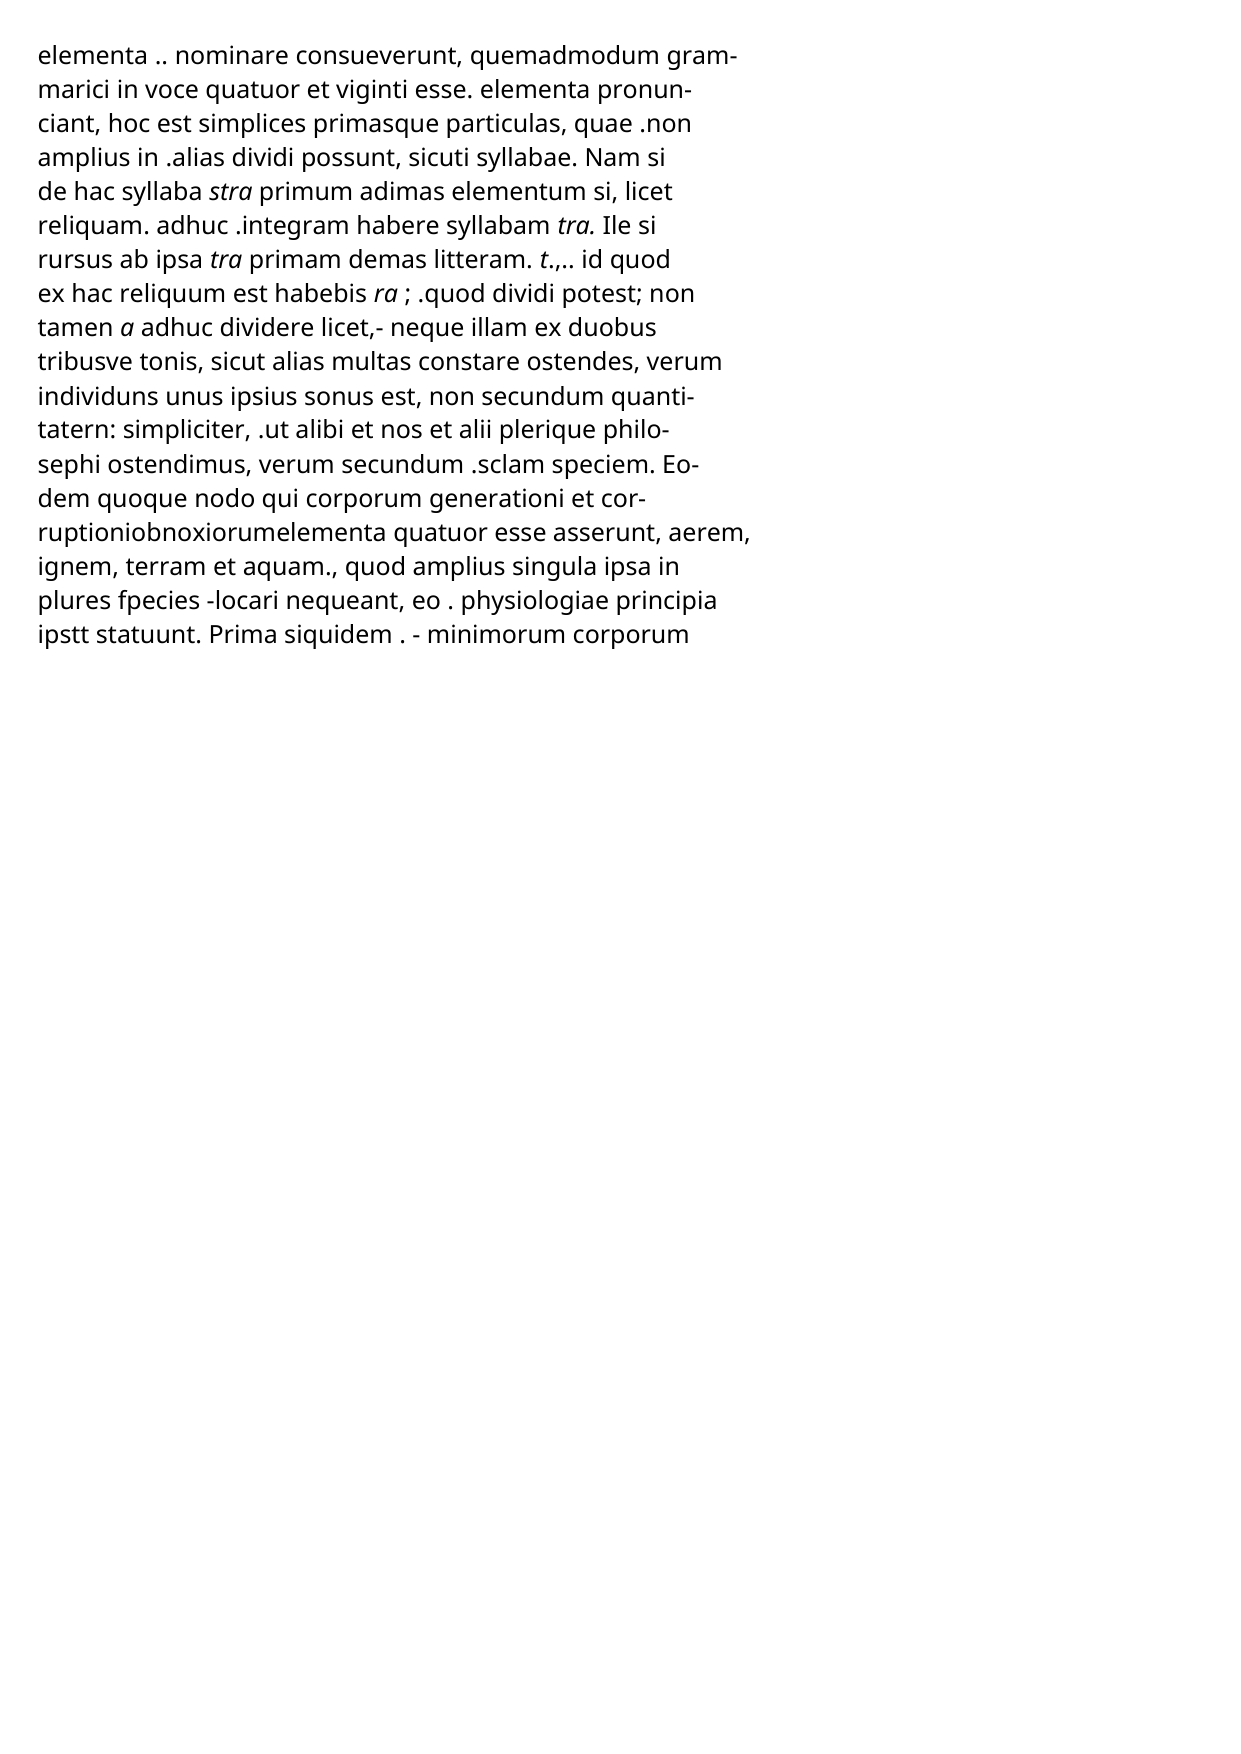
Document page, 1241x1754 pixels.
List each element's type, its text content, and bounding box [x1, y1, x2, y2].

text elementa .. nominare consueverunt, quemadmodum gram- marici in voce quatuor et viginti esse. elementa pronun- ciant, hoc est simplices primasque particulas, quae .non amplius in .alias dividi possunt, sicuti syllabae. Nam si de hac syllaba stra primum adimas elementum si, licet reliquam. adhuc .integram habere syllabam tra. Ile si rursus ab ipsa tra primam demas litteram. t.,.. id quod ex hac reliquum est habebis ra ; .quod dividi potest; non tamen a adhuc dividere licet,- neque illam ex duobus tribusve tonis, sicut alias multas constare ostendes, verum individuns unus ipsius sonus est, non secundum quanti- tatern: simpliciter, .ut alibi et nos et alii plerique philo- sephi ostendimus, verum secundum .sclam speciem. Eo- dem quoque nodo qui corporum generationi et cor- ruptioniobnoxiorumelementa quatuor esse asserunt, aerem, ignem, terram et aquam., quod amplius singula ipsa in plures fpecies -locari nequeant, eo . physiologiae principia ipstt statuunt. Prima siquidem . - minimorum corporum [37, 37, 1203, 651]
